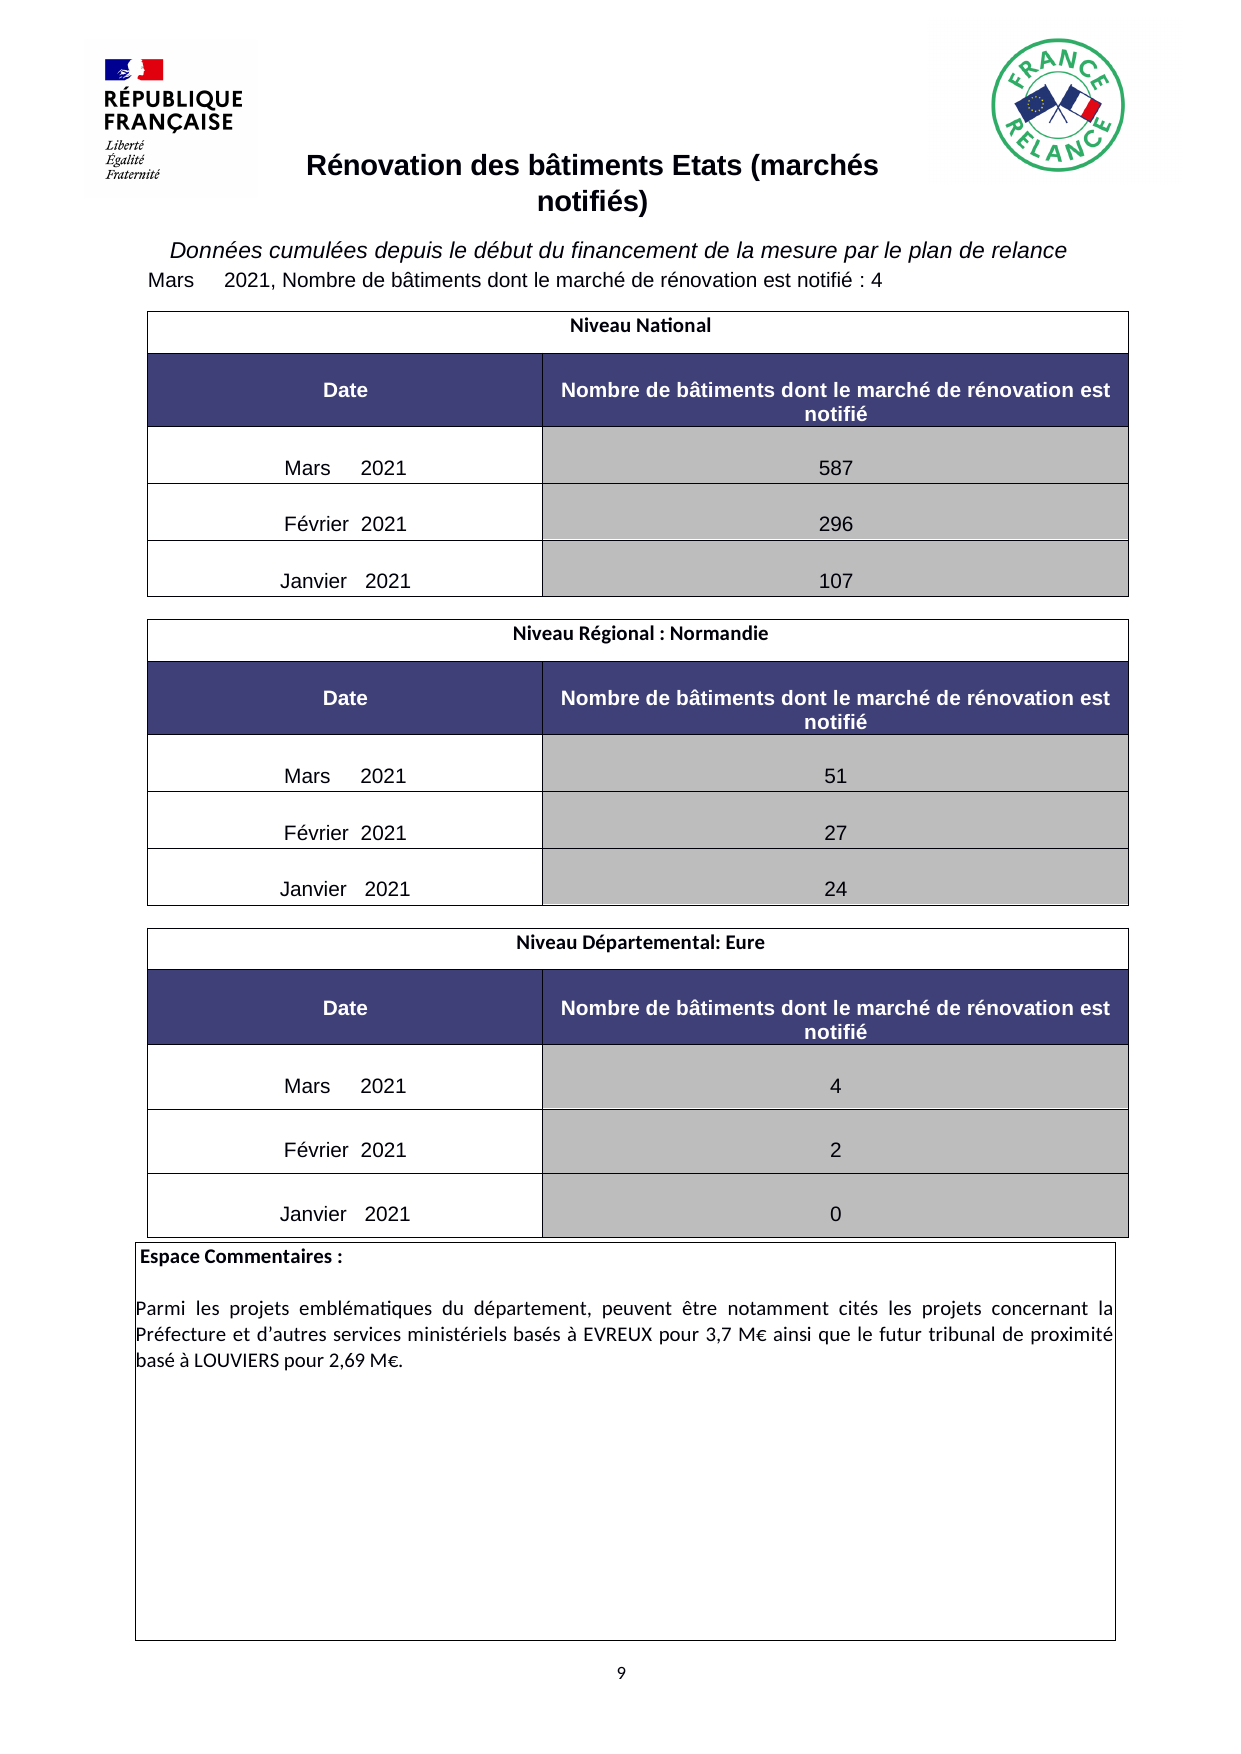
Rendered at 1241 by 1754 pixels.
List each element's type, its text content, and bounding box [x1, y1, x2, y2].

table_cell 296 [543, 484, 1128, 539]
text Parmi les projets emblématiques du département, peuvent être notamment cités les projets concernant la Préfecture et d’autres services ministériels basés à EVREUX pour 3,7 M€ ainsi que le futur tribunal de proximité basé à LOUVIERS pour 2,69 M€. [135, 1295, 1115, 1372]
table_header Niveau Régional : Normandie [148, 620, 1128, 661]
table_cell Février 2021 [148, 792, 542, 848]
table_cell Février 2021 [148, 484, 542, 539]
table_cell Date [148, 354, 542, 426]
table_cell 2 [543, 1110, 1128, 1173]
table_cell Nombre de bâtiments dont le marché de rénovation est notifié [543, 662, 1128, 734]
table_cell Février 2021 [148, 1110, 542, 1173]
table_cell 24 [543, 849, 1128, 904]
table_cell Date [148, 970, 542, 1044]
table_cell Janvier 2021 [148, 1174, 542, 1237]
text 9 [0, 1661, 1238, 1684]
picture [84, 39, 263, 200]
text Mars 2021, Nombre de bâtiments dont le marché de rénovation est notifié : 4 [148, 268, 1093, 292]
text Rénovation des bâtiments Etats (marchés notifiés) [148, 148, 1093, 217]
table_cell Janvier 2021 [148, 849, 542, 904]
table_cell Mars 2021 [148, 1045, 542, 1108]
table_cell Nombre de bâtiments dont le marché de rénovation est notifié [543, 354, 1128, 426]
table_cell 51 [543, 735, 1128, 791]
table_header Niveau National [148, 312, 1128, 353]
table_cell 27 [543, 792, 1128, 848]
table_cell 4 [543, 1045, 1128, 1108]
picture [926, 17, 1189, 185]
table_cell 587 [543, 427, 1128, 483]
table_cell Nombre de bâtiments dont le marché de rénovation est notifié [543, 970, 1128, 1044]
table_cell 0 [543, 1174, 1128, 1237]
text Espace Commentaires : [135, 1243, 1115, 1269]
table_cell Janvier 2021 [148, 541, 542, 596]
table_cell Date [148, 662, 542, 734]
table_cell Mars 2021 [148, 427, 542, 483]
table_cell Mars 2021 [148, 735, 542, 791]
table_cell 107 [543, 541, 1128, 596]
text Données cumulées depuis le début du financement de la mesure par le plan de relance [148, 237, 1093, 264]
table_header Niveau Départemental: Eure [148, 929, 1128, 969]
